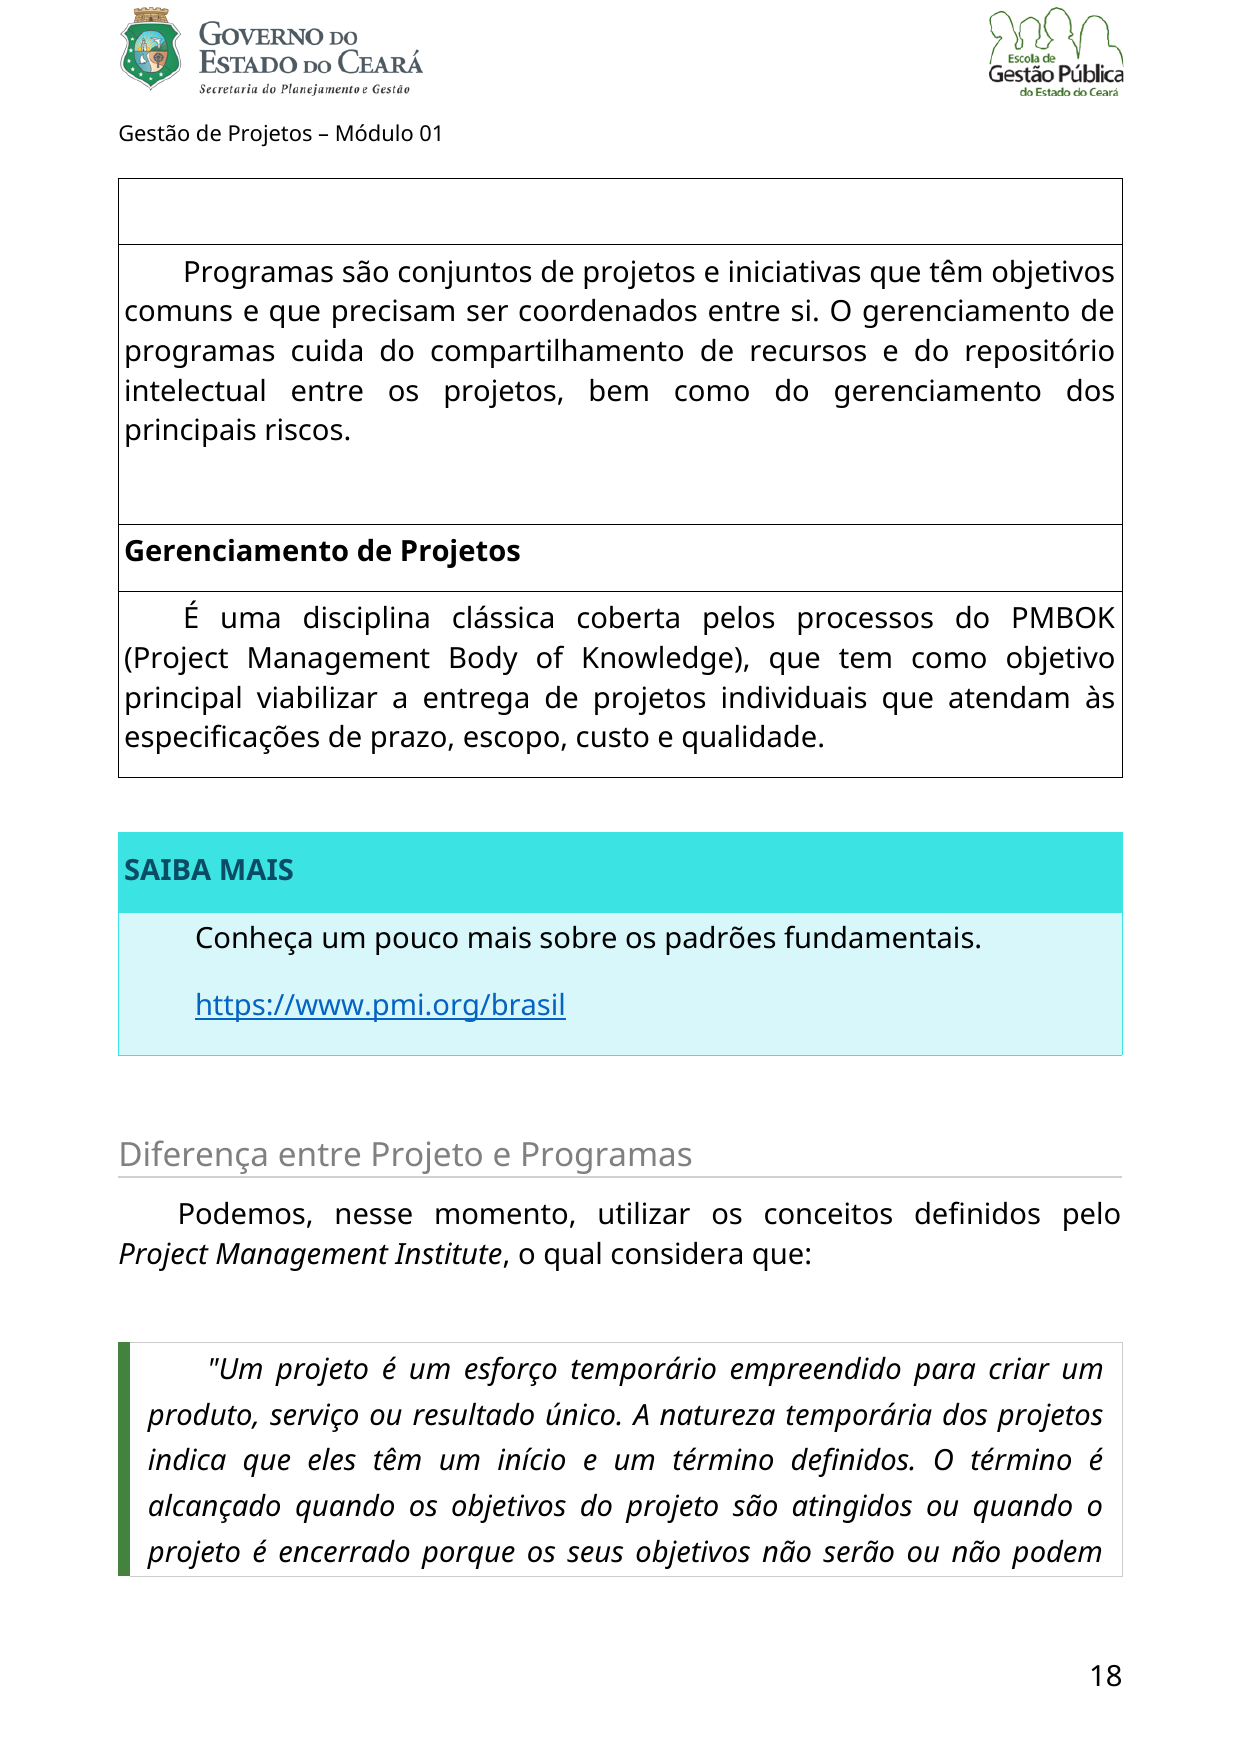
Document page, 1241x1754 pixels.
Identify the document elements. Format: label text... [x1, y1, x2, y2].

table_cell [119, 179, 1122, 244]
table_header [118, 1342, 130, 1576]
table_cell Programas são conjuntos de projetos e iniciativas que têm objetivos comuns e que precisam ser coordenados entre si. O gerenciamento de programas cuida do compartilhamento de recursos e do repositório intelectual entre os projetos, bem como do gerenciamento dos principais riscos. [119, 245, 1122, 524]
picture [120, 7, 1124, 96]
subtitle Diferença entre Projeto e Programas [118, 1113, 1122, 1176]
table_cell Gerenciamento de Projetos [119, 525, 1122, 591]
table_header SAIBA MAIS [119, 833, 1122, 912]
table_cell Conheça um pouco mais sobre os padrões fundamentais. https://www.pmi.org/brasil [119, 913, 1122, 1055]
text Podemos, nesse momento, utilizar os conceitos definidos pelo Project Management Institute, o qual considera que: [118, 1193, 1122, 1273]
table_header "Um projeto é um esforço temporário empreendido para criar um produto, serviço ou resultado único. A natureza temporária dos projetos indica que eles têm um início e um término definidos. O término é alcançado quando os objetivos do projeto são atingidos ou quando o projeto é encerrado porque os seus objetivos não serão ou não podem [130, 1343, 1122, 1576]
table_cell É uma disciplina clássica coberta pelos processos do PMBOK (Project Management Body of Knowledge), que tem como objetivo principal viabilizar a entrega de projetos individuais que atendam às especificações de prazo, escopo, custo e qualidade. [119, 592, 1122, 777]
